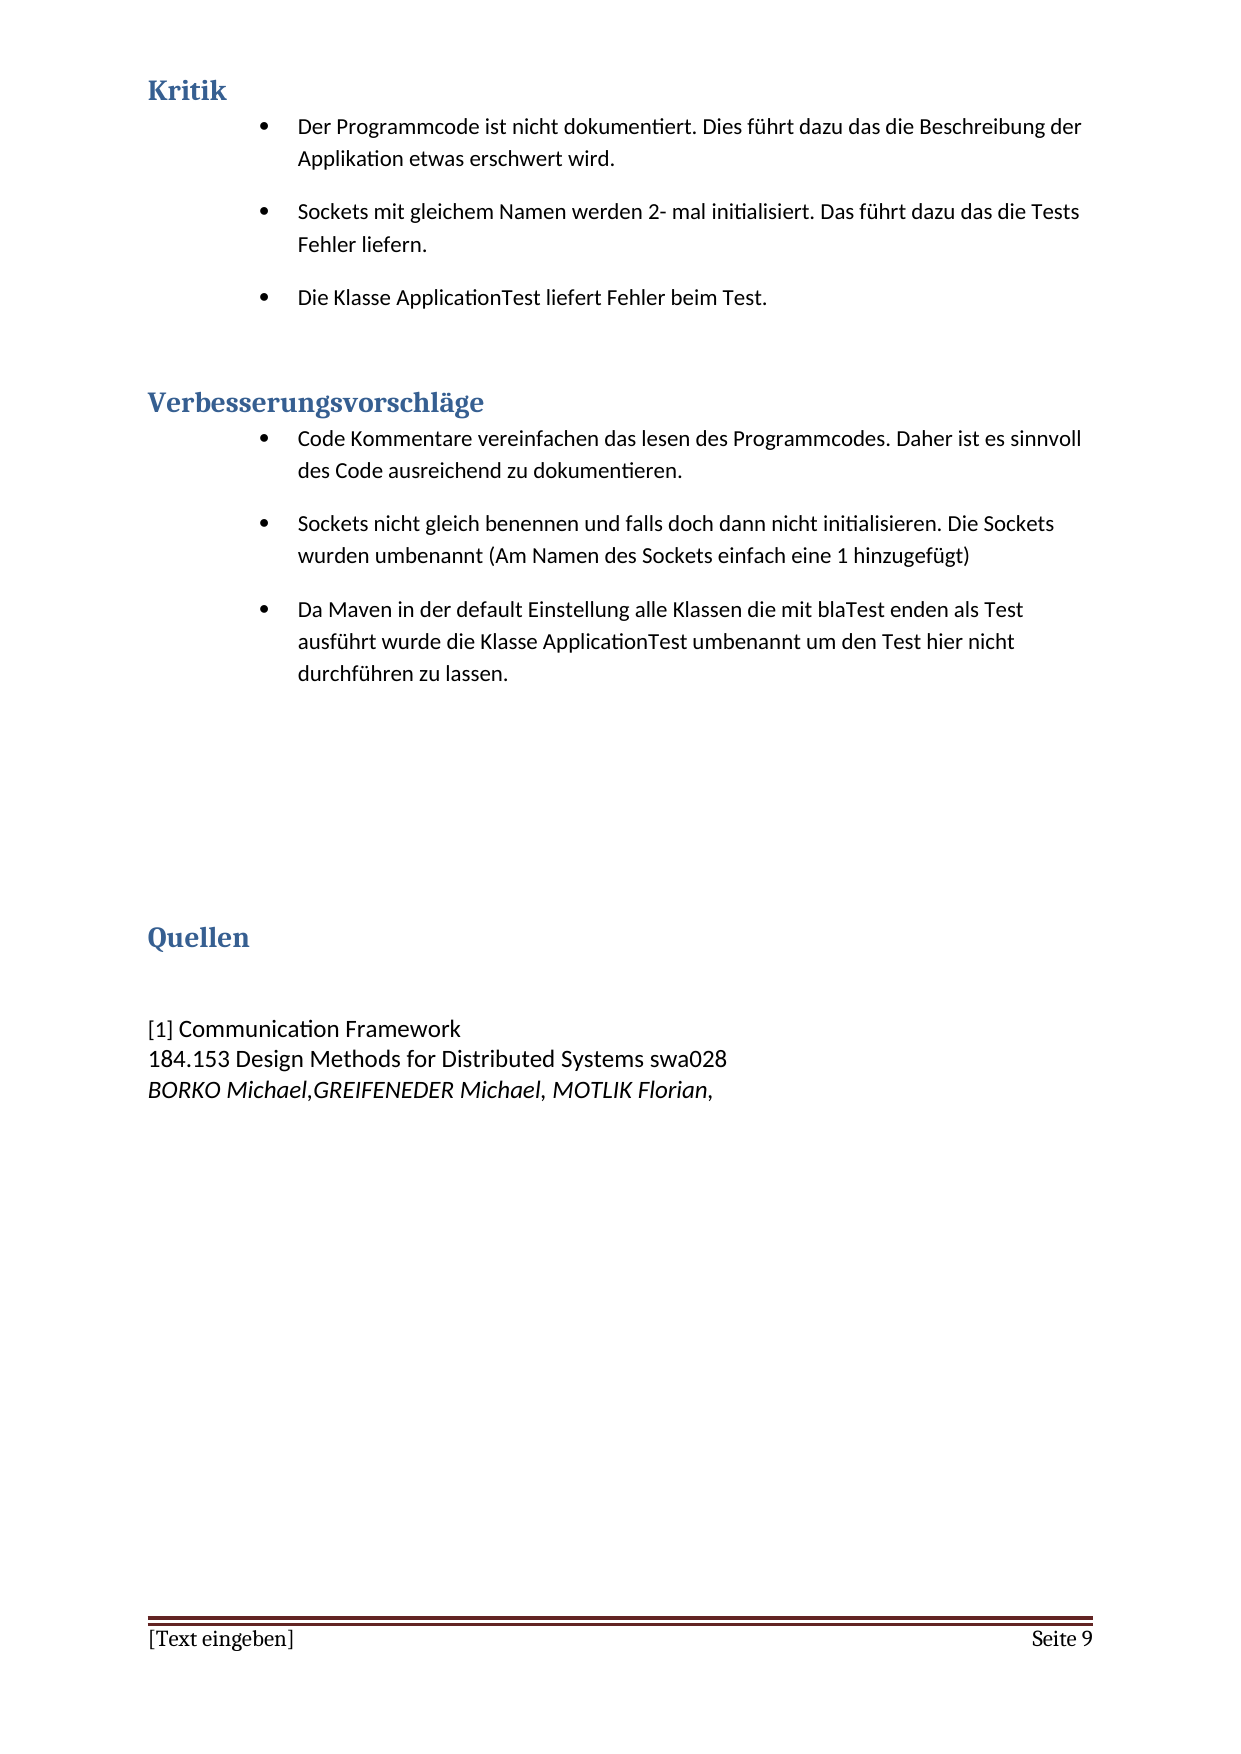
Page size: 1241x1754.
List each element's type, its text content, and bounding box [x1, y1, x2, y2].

subtitle Verbesserungsvorschläge [148, 386, 1093, 419]
list Sockets mit gleichem Namen werden 2- mal initialisiert. Das führt dazu das die Tests Fehler liefern. [260, 197, 1093, 258]
subtitle Kritik [148, 74, 1093, 107]
list Der Programmcode ist nicht dokumentiert. Dies führt dazu das die Beschreibung der Applikation etwas erschwert wird. [260, 112, 1093, 172]
text 184.153 Design Methods for Distributed Systems swa028 [148, 1043, 1093, 1074]
text BORKO Michael,GREIFENEDER Michael, MOTLIK Florian, [148, 1074, 1093, 1104]
list Da Maven in der default Einstellung alle Klassen die mit blaTest enden als Test ausführt wurde die Klasse ApplicationTest umbenannt um den Test hier nicht durchführen zu lassen. [260, 595, 1093, 687]
list Sockets nicht gleich benennen und falls doch dann nicht initialisieren. Die Sockets wurden umbenannt (Am Namen des Sockets einfach eine 1 hinzugefügt) [260, 509, 1093, 570]
text [1] Communication Framework [148, 1013, 1093, 1043]
list Code Kommentare vereinfachen das lesen des Programmcodes. Daher ist es sinnvoll des Code ausreichend zu dokumentieren. [260, 424, 1093, 484]
subtitle Quellen [148, 921, 1093, 955]
list Die Klasse ApplicationTest liefert Fehler beim Test. [260, 283, 1093, 311]
